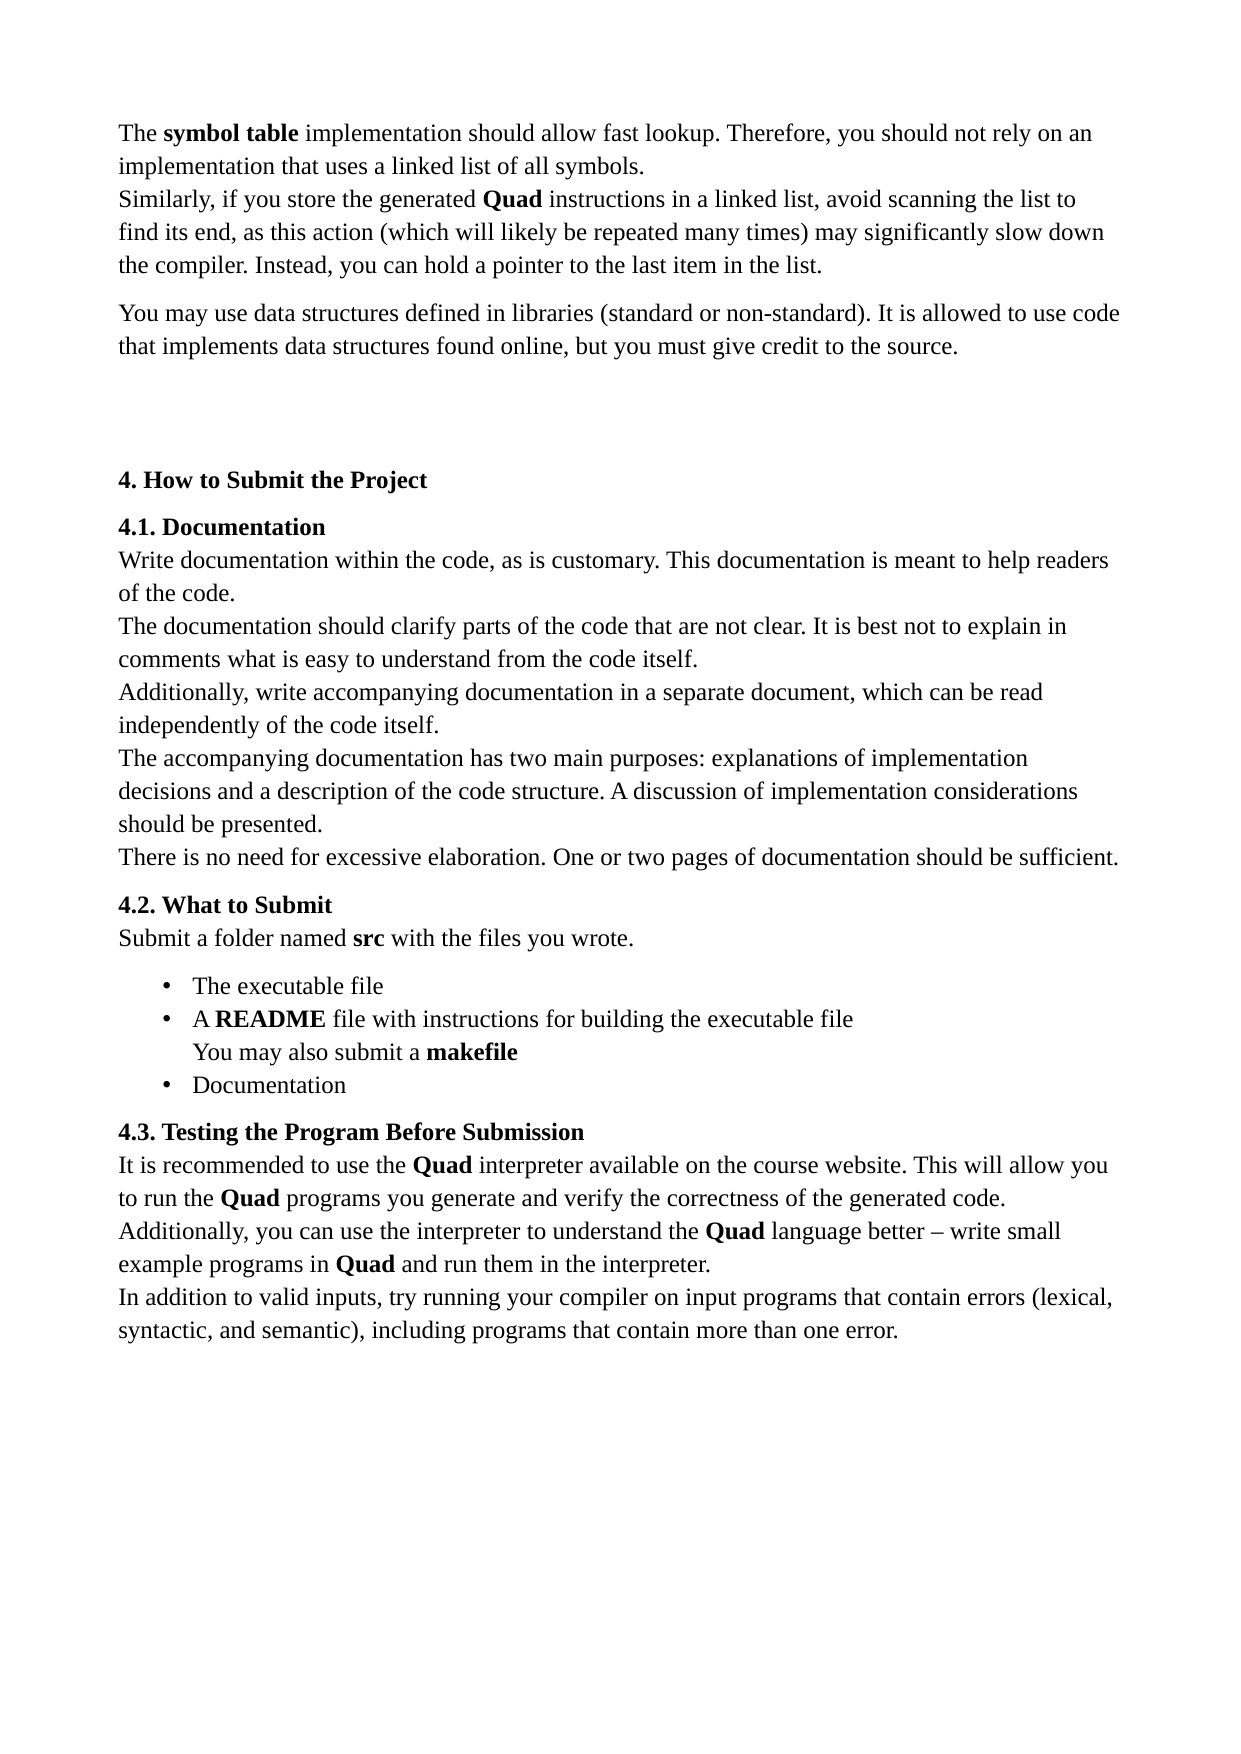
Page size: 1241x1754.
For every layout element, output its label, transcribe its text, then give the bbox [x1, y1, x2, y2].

list A README file with instructions for building the executable file You may also submit a makefile [162, 1004, 1122, 1066]
text You may use data structures defined in libraries (standard or non-standard). It is allowed to use code that implements data structures found online, but you must give credit to the source. [118, 298, 1122, 359]
text 4.3. Testing the Program Before Submission It is recommended to use the Quad interpreter available on the course website. This will allow you to run the Quad programs you generate and verify the correctness of the generated code. Additionally, you can use the interpreter to understand the Quad language better – write small example programs in Quad and run them in the interpreter. In addition to valid inputs, try running your compiler on input programs that contain errors (lexical, syntactic, and semantic), including programs that contain more than one error. [118, 1117, 1122, 1344]
text 4.2. What to Submit Submit a folder named src with the files you wrote. [118, 890, 1122, 952]
list The executable file [162, 971, 1122, 999]
text The symbol table implementation should allow fast lookup. Therefore, you should not rely on an implementation that uses a linked list of all symbols. Similarly, if you store the generated Quad instructions in a linked list, avoid scanning the list to find its end, as this action (which will likely be repeated many times) may significantly slow down the compiler. Instead, you can hold a pointer to the last item in the list. [118, 118, 1122, 279]
list Documentation [162, 1070, 1122, 1098]
text 4.1. Documentation Write documentation within the code, as is customary. This documentation is meant to help readers of the code. The documentation should clarify parts of the code that are not clear. It is best not to explain in comments what is easy to understand from the code itself. Additionally, write accompanying documentation in a separate document, which can be read independently of the code itself. The accompanying documentation has two main purposes: explanations of implementation decisions and a description of the code structure. A discussion of implementation considerations should be presented. There is no need for excessive elaboration. One or two pages of documentation should be sufficient. [118, 512, 1122, 871]
text 4. How to Submit the Project [118, 465, 1122, 493]
